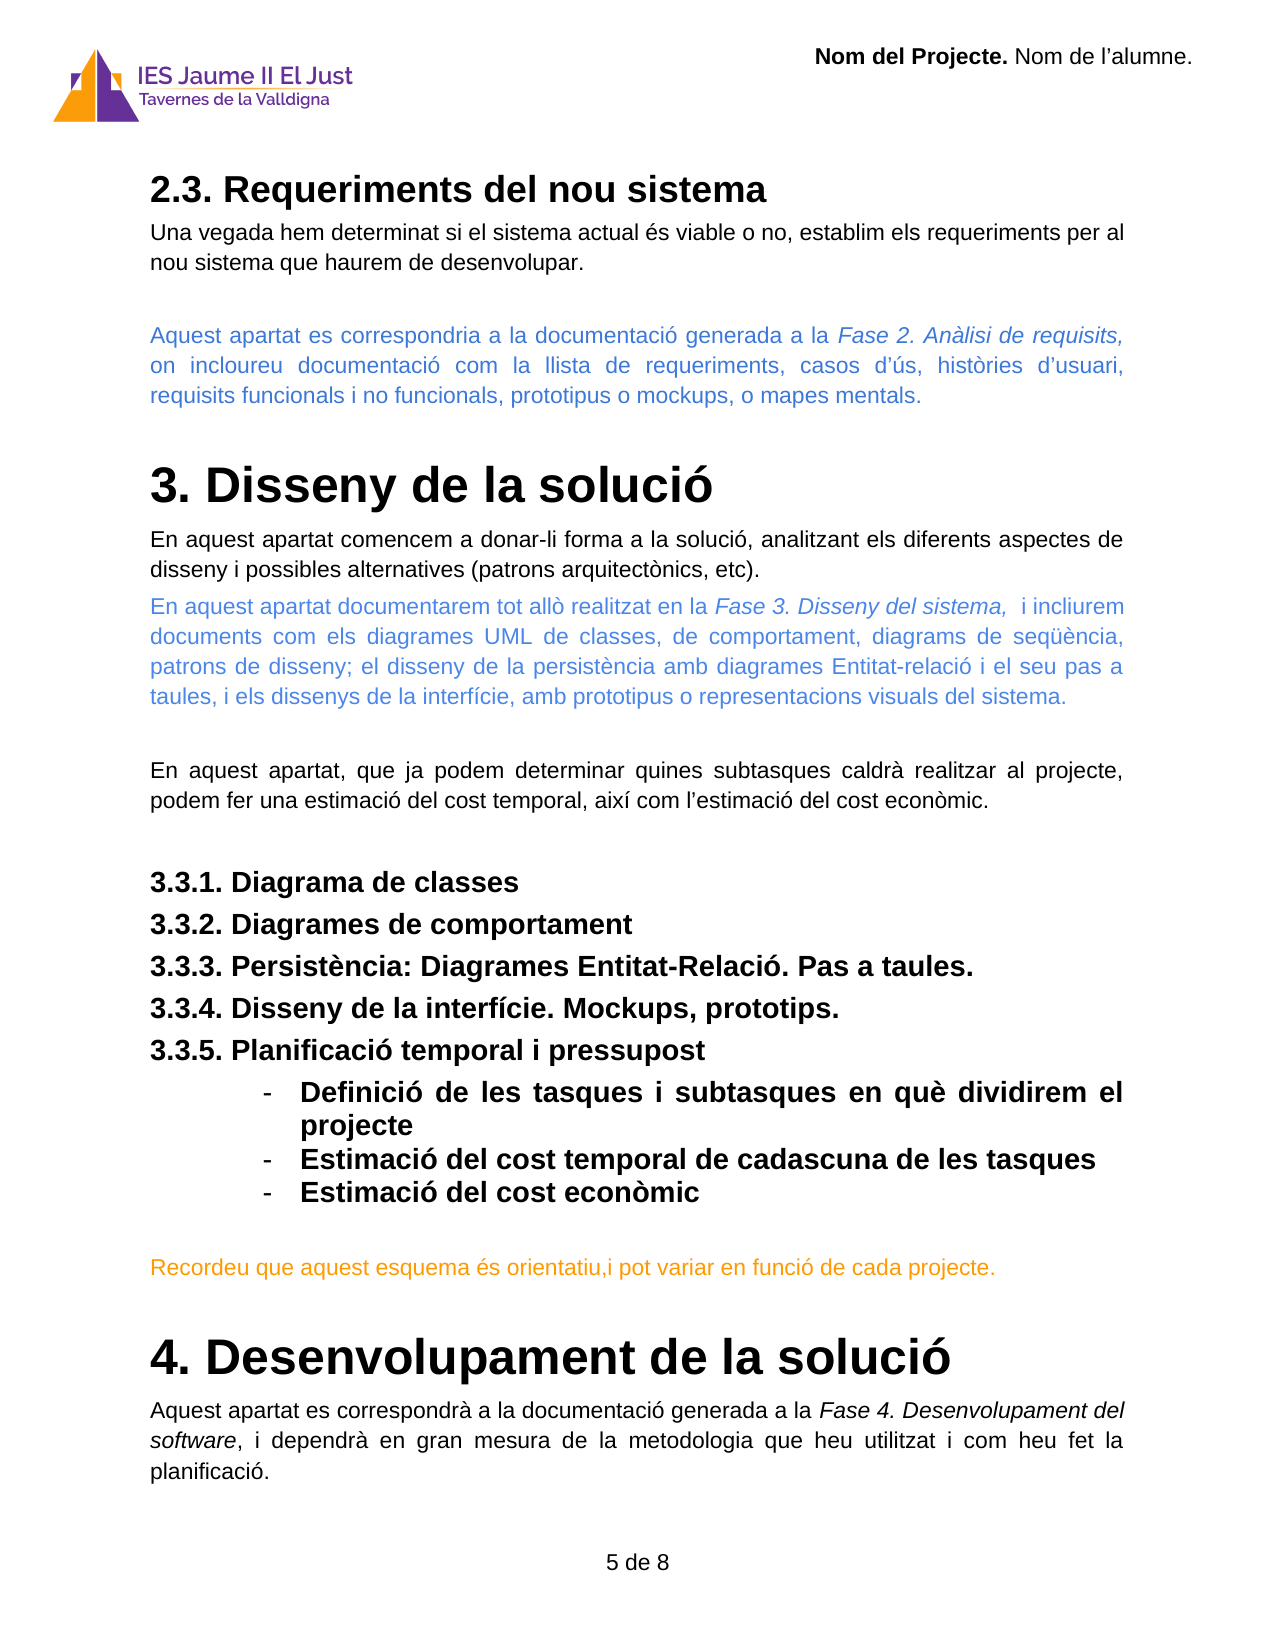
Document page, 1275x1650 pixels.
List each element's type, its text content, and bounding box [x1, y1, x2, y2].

picture [49, 42, 353, 129]
text En aquest apartat, que ja podem determinar quines subtasques caldrà realitzar al projecte, podem fer una estimació del cost temporal, així com l’estimació del cost econòmic. [150, 757, 1124, 813]
subtitle 3.3.2. Diagrames de comportament [150, 907, 1124, 941]
subtitle 3.3.1. Diagrama de classes [150, 865, 1124, 899]
subtitle Estimació del cost temporal de cadascuna de les tasques [262, 1142, 1124, 1175]
text Una vegada hem determinat si el sistema actual és viable o no, establim els requeriments per al nou sistema que haurem de desenvolupar. [150, 218, 1124, 275]
subtitle 2.3. Requeriments del nou sistema [150, 167, 1124, 210]
subtitle 3.3.5. Planificació temporal i pressupost [150, 1033, 1124, 1066]
subtitle Definició de les tasques i subtasques en què dividirem el projecte [262, 1075, 1124, 1142]
text Recordeu que aquest esquema és orientatiu,i pot variar en funció de cada projecte. [150, 1254, 1124, 1280]
text En aquest apartat comencem a donar-li forma a la solució, analitzant els diferents aspectes de disseny i possibles alternatives (patrons arquitectònics, etc). [150, 526, 1124, 582]
subtitle 3.3.3. Persistència: Diagrames Entitat-Relació. Pas a taules. [150, 949, 1124, 983]
subtitle 3. Disseny de la solució [150, 456, 1124, 513]
text En aquest apartat documentarem tot allò realitzat en la Fase 3. Disseny del sistema, i incliurem documents com els diagrames UML de classes, de comportament, diagrams de seqüència, patrons de disseny; el disseny de la persistència amb diagrames Entitat-relació i el seu pas a taules, i els dissenys de la interfície, amb prototipus o representacions visuals del sistema. [150, 593, 1124, 709]
text Aquest apartat es correspondrà a la documentació generada a la Fase 4. Desenvolupament del software, i dependrà en gran mesura de la metodologia que heu utilitzat i com heu fet la planificació. [150, 1397, 1124, 1484]
subtitle 4. Desenvolupament de la solució [150, 1327, 1124, 1385]
subtitle 3.3.4. Disseny de la interfície. Mockups, prototips. [150, 991, 1124, 1024]
text Aquest apartat es correspondria a la documentació generada a la Fase 2. Anàlisi de requisits, on incloureu documentació com la llista de requeriments, casos d’ús, històries d’usuari, requisits funcionals i no funcionals, prototipus o mockups, o mapes mentals. [150, 322, 1124, 409]
subtitle Estimació del cost econòmic [262, 1175, 1124, 1209]
